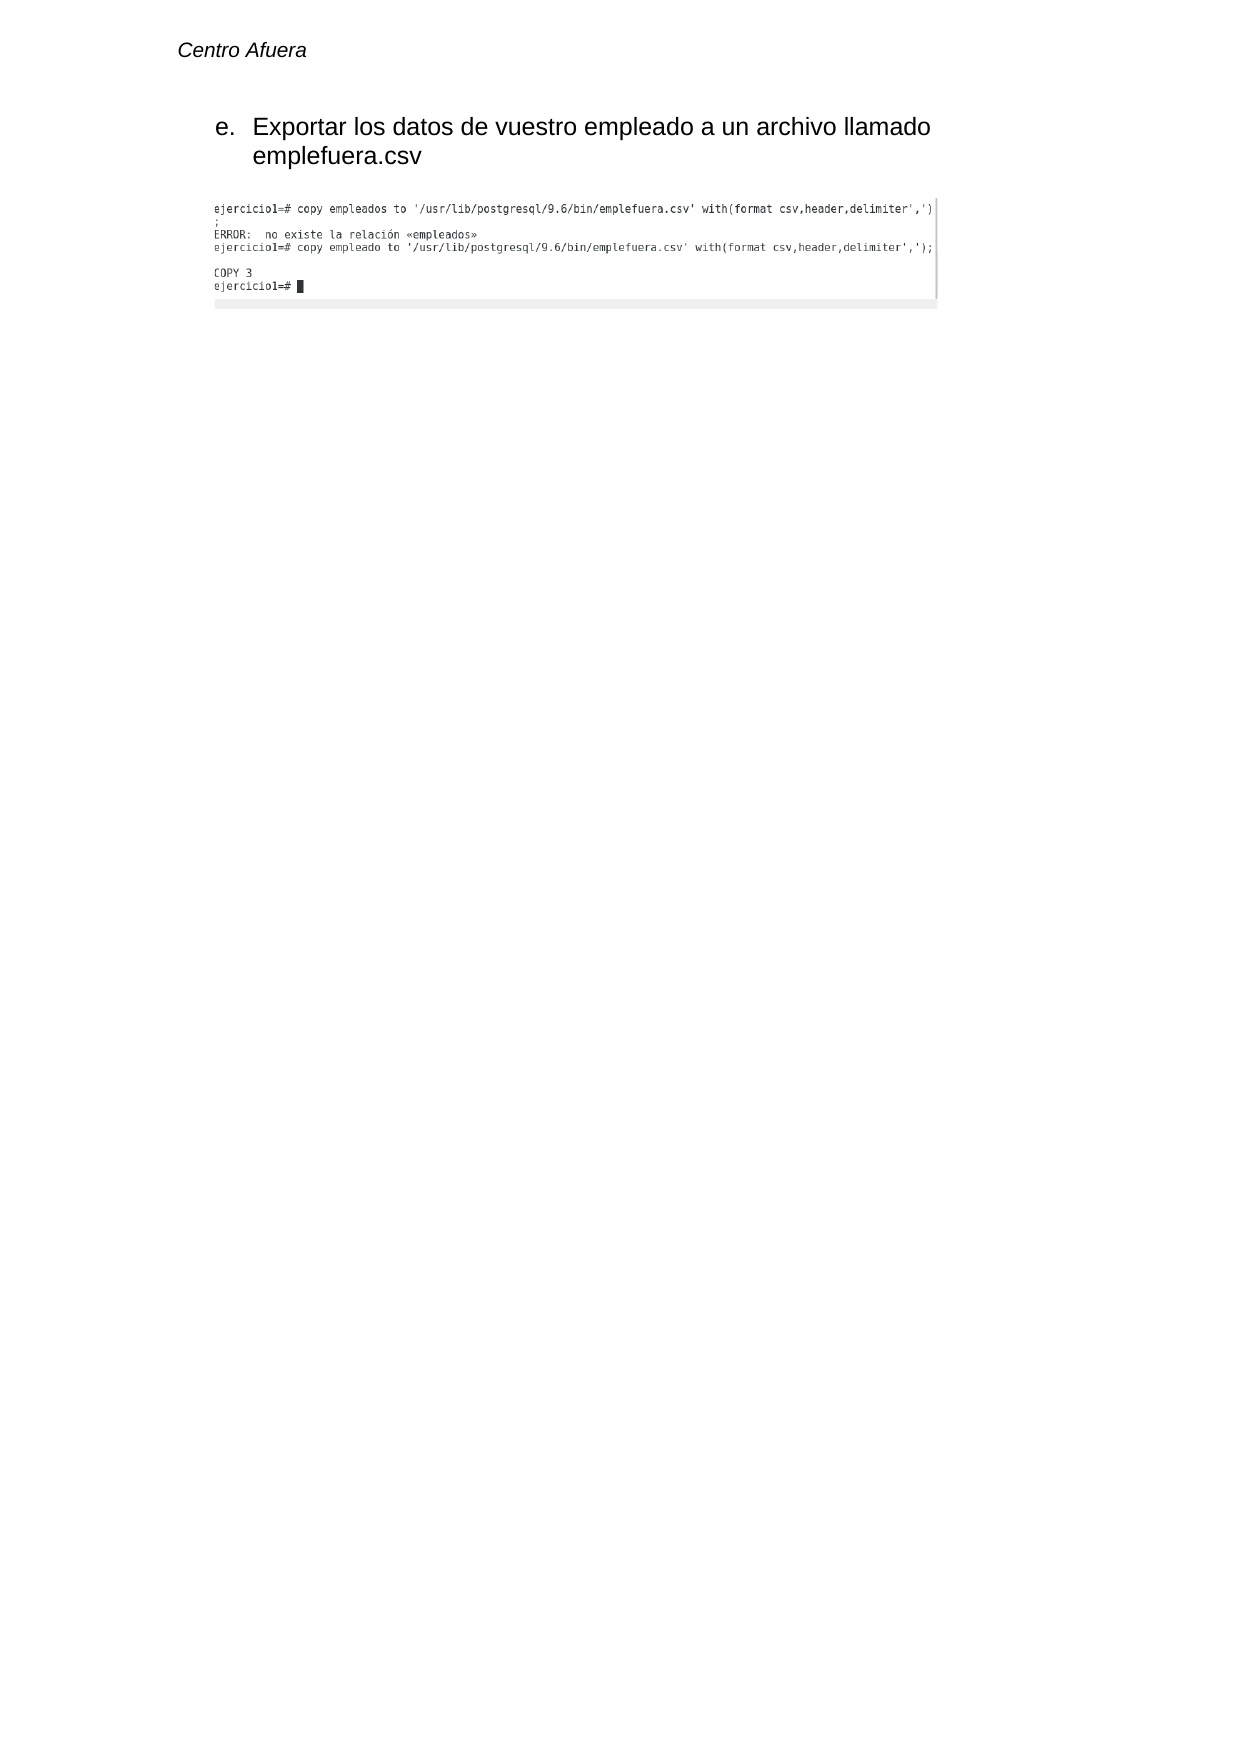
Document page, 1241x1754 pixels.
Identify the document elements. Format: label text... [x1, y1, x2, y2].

picture [214, 198, 938, 309]
list Exportar los datos de vuestro empleado a un archivo llamado emplefuera.csv [215, 112, 975, 170]
